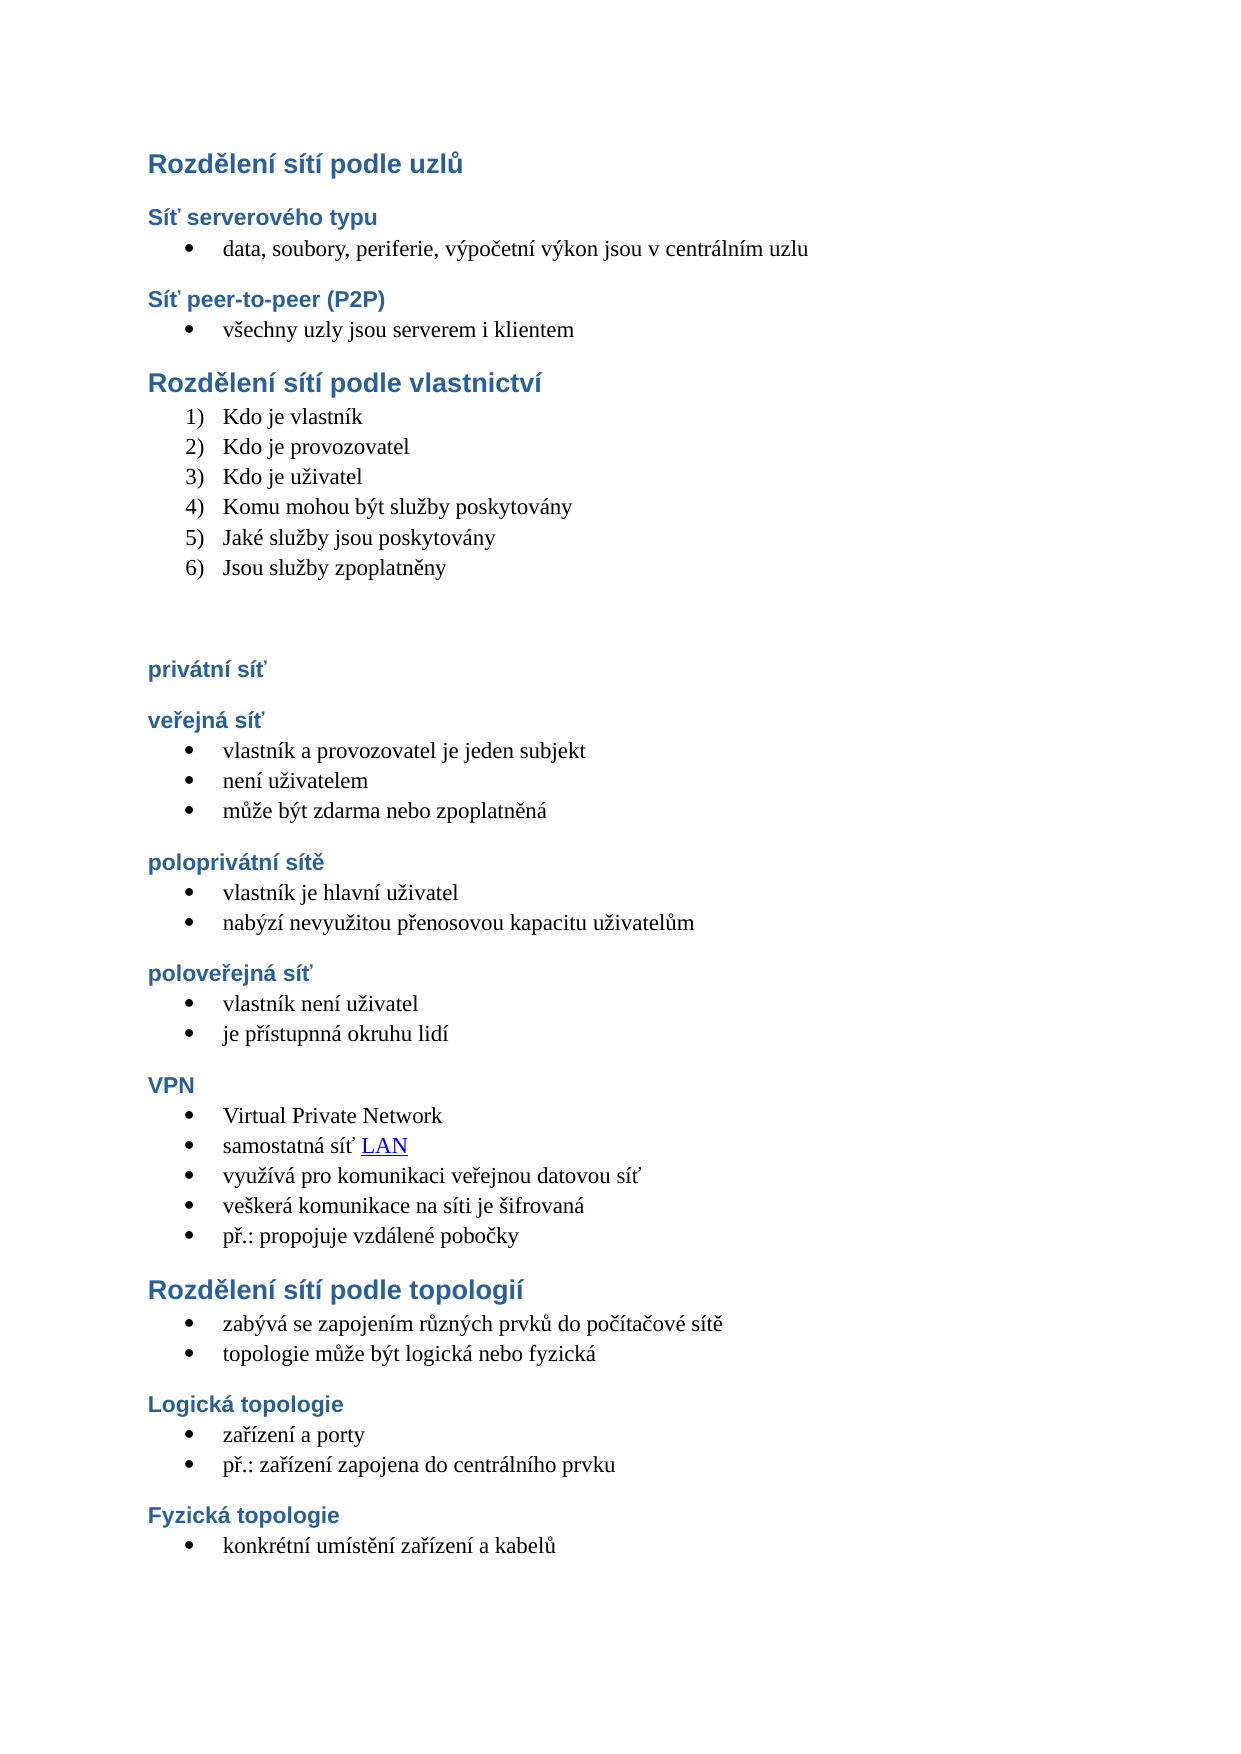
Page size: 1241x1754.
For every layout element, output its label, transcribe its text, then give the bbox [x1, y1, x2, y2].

list vlastník a provozovatel je jeden subjekt [185, 737, 1093, 763]
list Komu mohou být služby poskytovány [185, 493, 1093, 520]
list může být zdarma nebo zpoplatněná [185, 798, 1093, 824]
subtitle VPN [148, 1072, 1093, 1098]
list samostatná síť LAN [185, 1132, 1093, 1158]
subtitle Fyzická topologie [148, 1502, 1093, 1529]
subtitle poloveřejná síť [148, 960, 1093, 986]
list Kdo je vlastník [185, 403, 1093, 429]
subtitle veřejná síť [148, 707, 1093, 733]
subtitle poloprivátní sítě [148, 849, 1093, 875]
list topologie může být logická nebo fyzická [185, 1340, 1093, 1366]
subtitle Logická topologie [148, 1391, 1093, 1417]
list vlastník je hlavní uživatel [185, 879, 1093, 905]
subtitle Rozdělení sítí podle topologií [148, 1274, 1093, 1305]
subtitle privátní síť [148, 656, 1093, 682]
list Jsou služby zpoplatněny [185, 554, 1093, 580]
list nabýzí nevyužitou přenosovou kapacitu uživatelům [185, 909, 1093, 935]
subtitle Rozdělení sítí podle vlastnictví [148, 367, 1093, 398]
list Kdo je provozovatel [185, 433, 1093, 459]
subtitle Síť peer-to-peer (P2P) [148, 286, 1093, 312]
list Virtual Private Network [185, 1102, 1093, 1128]
list konkrétní umístění zařízení a kabelů [185, 1532, 1093, 1559]
list zařízení a porty [185, 1421, 1093, 1447]
subtitle Síť serverového typu [148, 204, 1093, 231]
list Jaké služby jsou poskytovány [185, 524, 1093, 550]
list Kdo je uživatel [185, 463, 1093, 489]
list př.: propojuje vzdálené pobočky [185, 1223, 1093, 1249]
list není uživatelem [185, 767, 1093, 794]
list př.: zařízení zapojena do centrálního prvku [185, 1451, 1093, 1478]
subtitle Rozdělení sítí podle uzlů [148, 148, 1093, 179]
list zabývá se zapojením různých prvků do počítačové sítě [185, 1309, 1093, 1336]
list data, soubory, periferie, výpočetní výkon jsou v centrálním uzlu [185, 234, 1093, 261]
list vlastník není uživatel [185, 990, 1093, 1017]
list všechny uzly jsou serverem i klientem [185, 316, 1093, 342]
list využívá pro komunikaci veřejnou datovou síť [185, 1162, 1093, 1188]
list je přístupnná okruhu lidí [185, 1021, 1093, 1047]
list veškerá komunikace na síti je šifrovaná [185, 1192, 1093, 1219]
